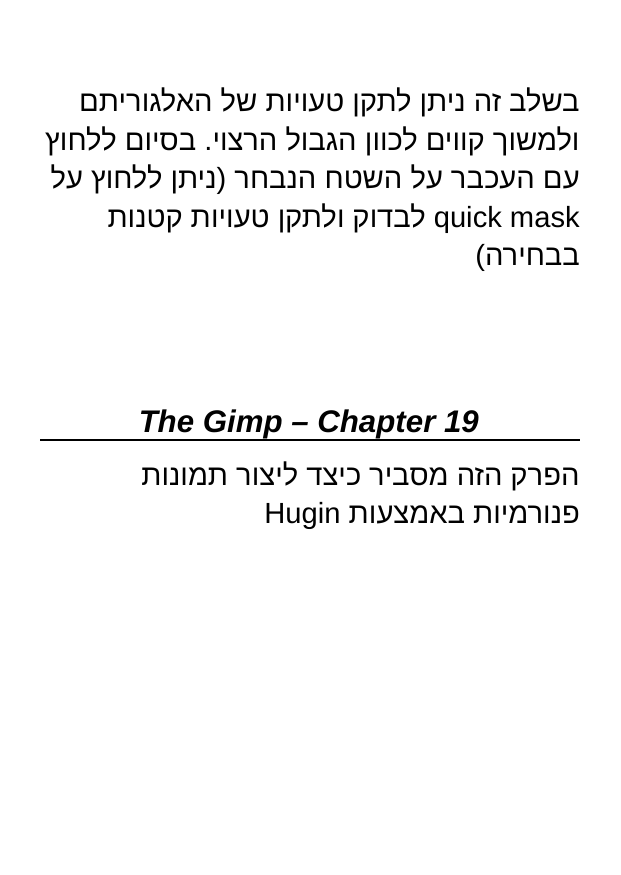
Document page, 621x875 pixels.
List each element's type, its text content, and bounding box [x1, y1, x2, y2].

text הפרק הזה מסביר כיצד ליצור תמונות פנורמיות באמצעות Hugin [40, 458, 580, 530]
text מאפשר לבחור קטע בצורה הבאה: מסמנים נקודה בנקודת השקה כלשהי של האזור הרצוי עם הרקע שלו, וממשיכים לספק עוד ועוד נקודות השקה. הכלי יחבר את נקודות ההשקה בקו. בסיום יש לחזור לנקודת ההתחלה. בשלב זה ניתן לתקן טעויות של האלגוריתם ולמשוך קווים לכוון הגבול הרצוי. בסיום ללחוץ עם העכבר על השטח הנבחר (ניתן ללחוץ על quick mask לבדוק ולתקן טעויות קטנות בבחירה) [40, 84, 580, 311]
subtitle The Gimp – Chapter 19 [40, 403, 580, 439]
